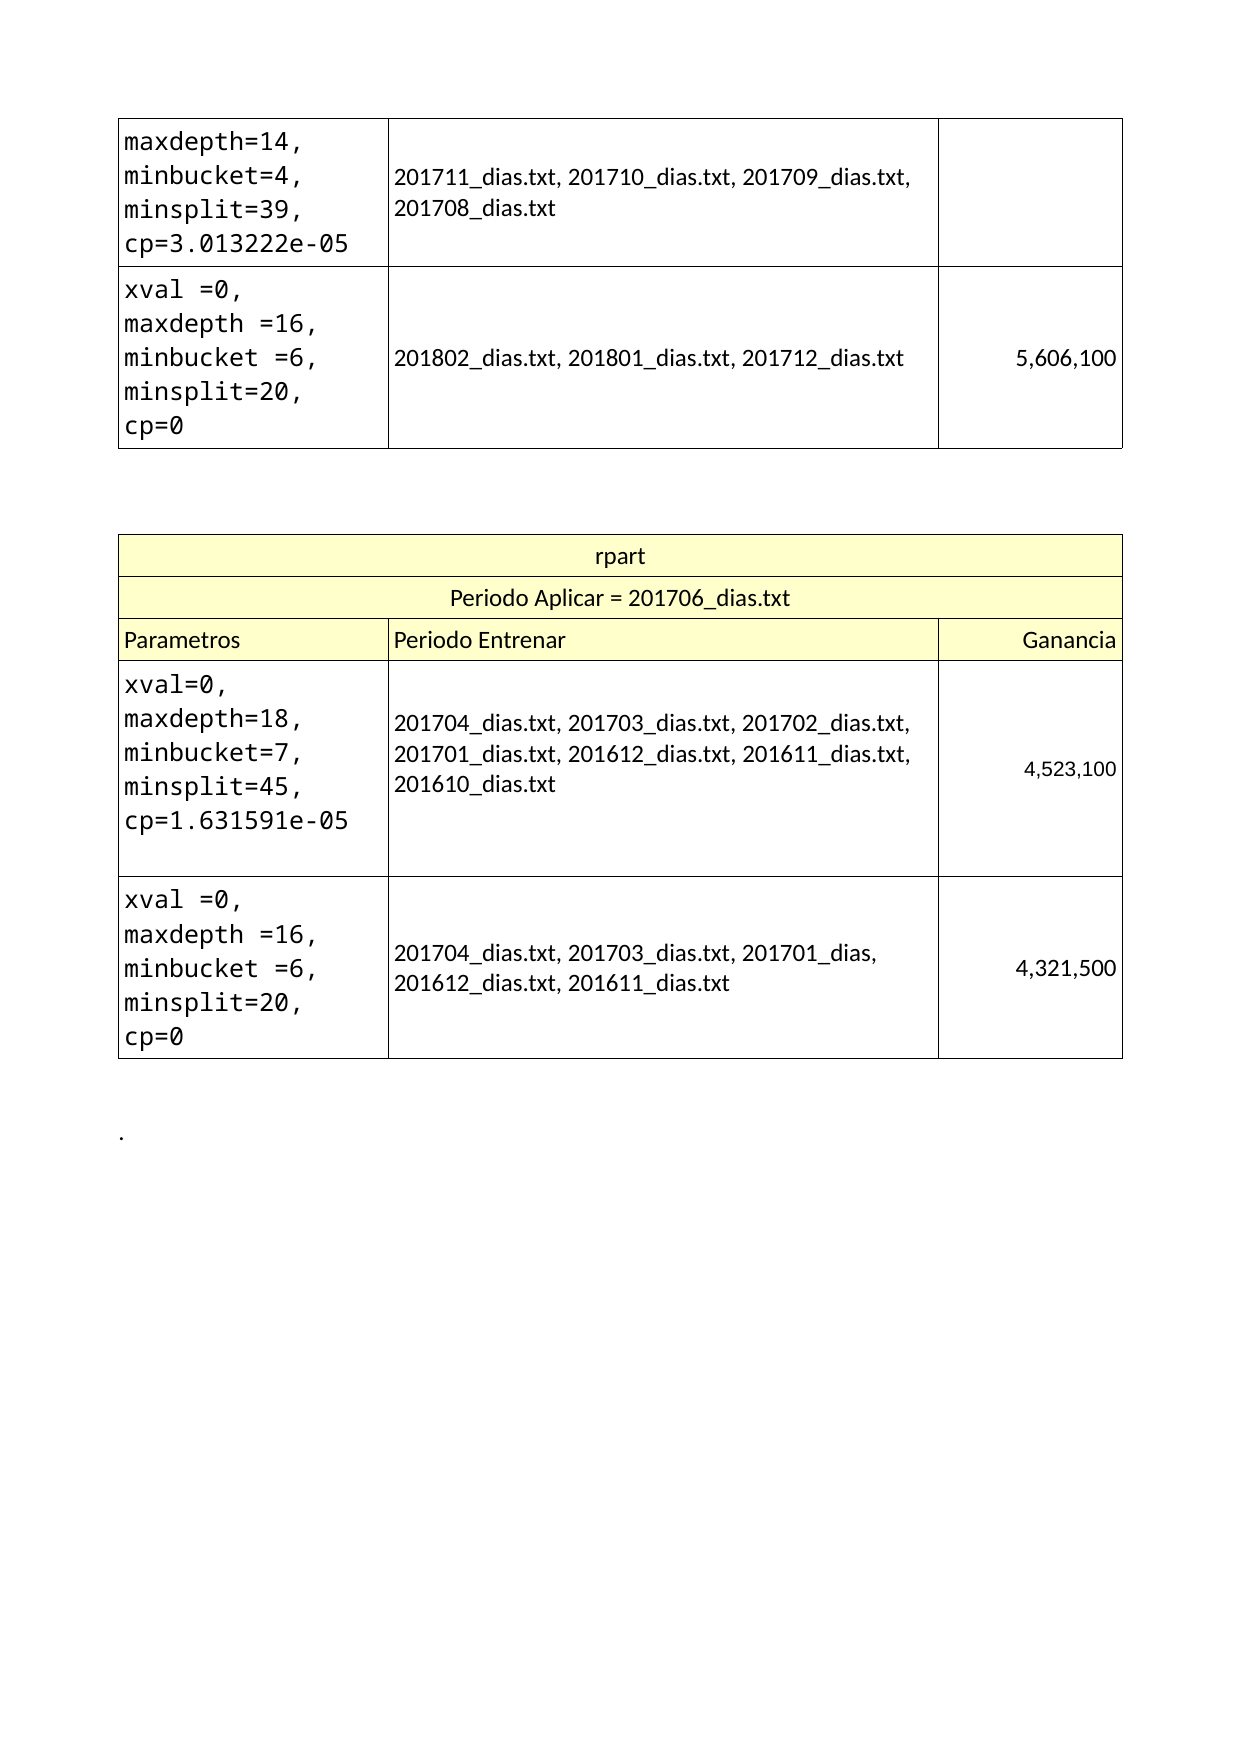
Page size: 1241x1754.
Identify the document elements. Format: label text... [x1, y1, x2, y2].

text . [118, 1116, 1122, 1146]
table_header rpart [119, 535, 1122, 576]
table_cell Periodo Aplicar = 201706_dias.txt [119, 577, 1122, 618]
table_cell 201704_dias.txt, 201703_dias.txt, 201701_dias, 201612_dias.txt, 201611_dias.txt [389, 877, 938, 1058]
table_cell maxdepth=14, minbucket=4, minsplit=39, cp=3.013222e-05 [119, 119, 388, 266]
table_cell 201704_dias.txt, 201703_dias.txt, 201702_dias.txt, 201701_dias.txt, 201612_dias.txt, 201611_dias.txt, 201610_dias.txt [389, 661, 938, 876]
table_cell Periodo Entrenar [389, 619, 938, 660]
table_cell Parametros [119, 619, 388, 660]
table_cell xval =0, maxdepth =16, minbucket =6, minsplit=20, cp=0 [119, 877, 388, 1058]
table_cell xval =0, maxdepth =16, minbucket =6, minsplit=20, cp=0 [119, 267, 388, 448]
table_cell 201802_dias.txt, 201801_dias.txt, 201712_dias.txt [389, 267, 938, 448]
table_cell 201711_dias.txt, 201710_dias.txt, 201709_dias.txt, 201708_dias.txt [389, 119, 938, 266]
table_cell 5,606,100 [939, 267, 1122, 448]
table_cell xval=0, maxdepth=18, minbucket=7, minsplit=45, cp=1.631591e-05 [119, 661, 388, 876]
table_cell [939, 119, 1122, 266]
table_cell Ganancia [939, 619, 1122, 660]
table_cell 4,523,100 [939, 661, 1122, 876]
table_cell 4,321,500 [939, 877, 1122, 1058]
